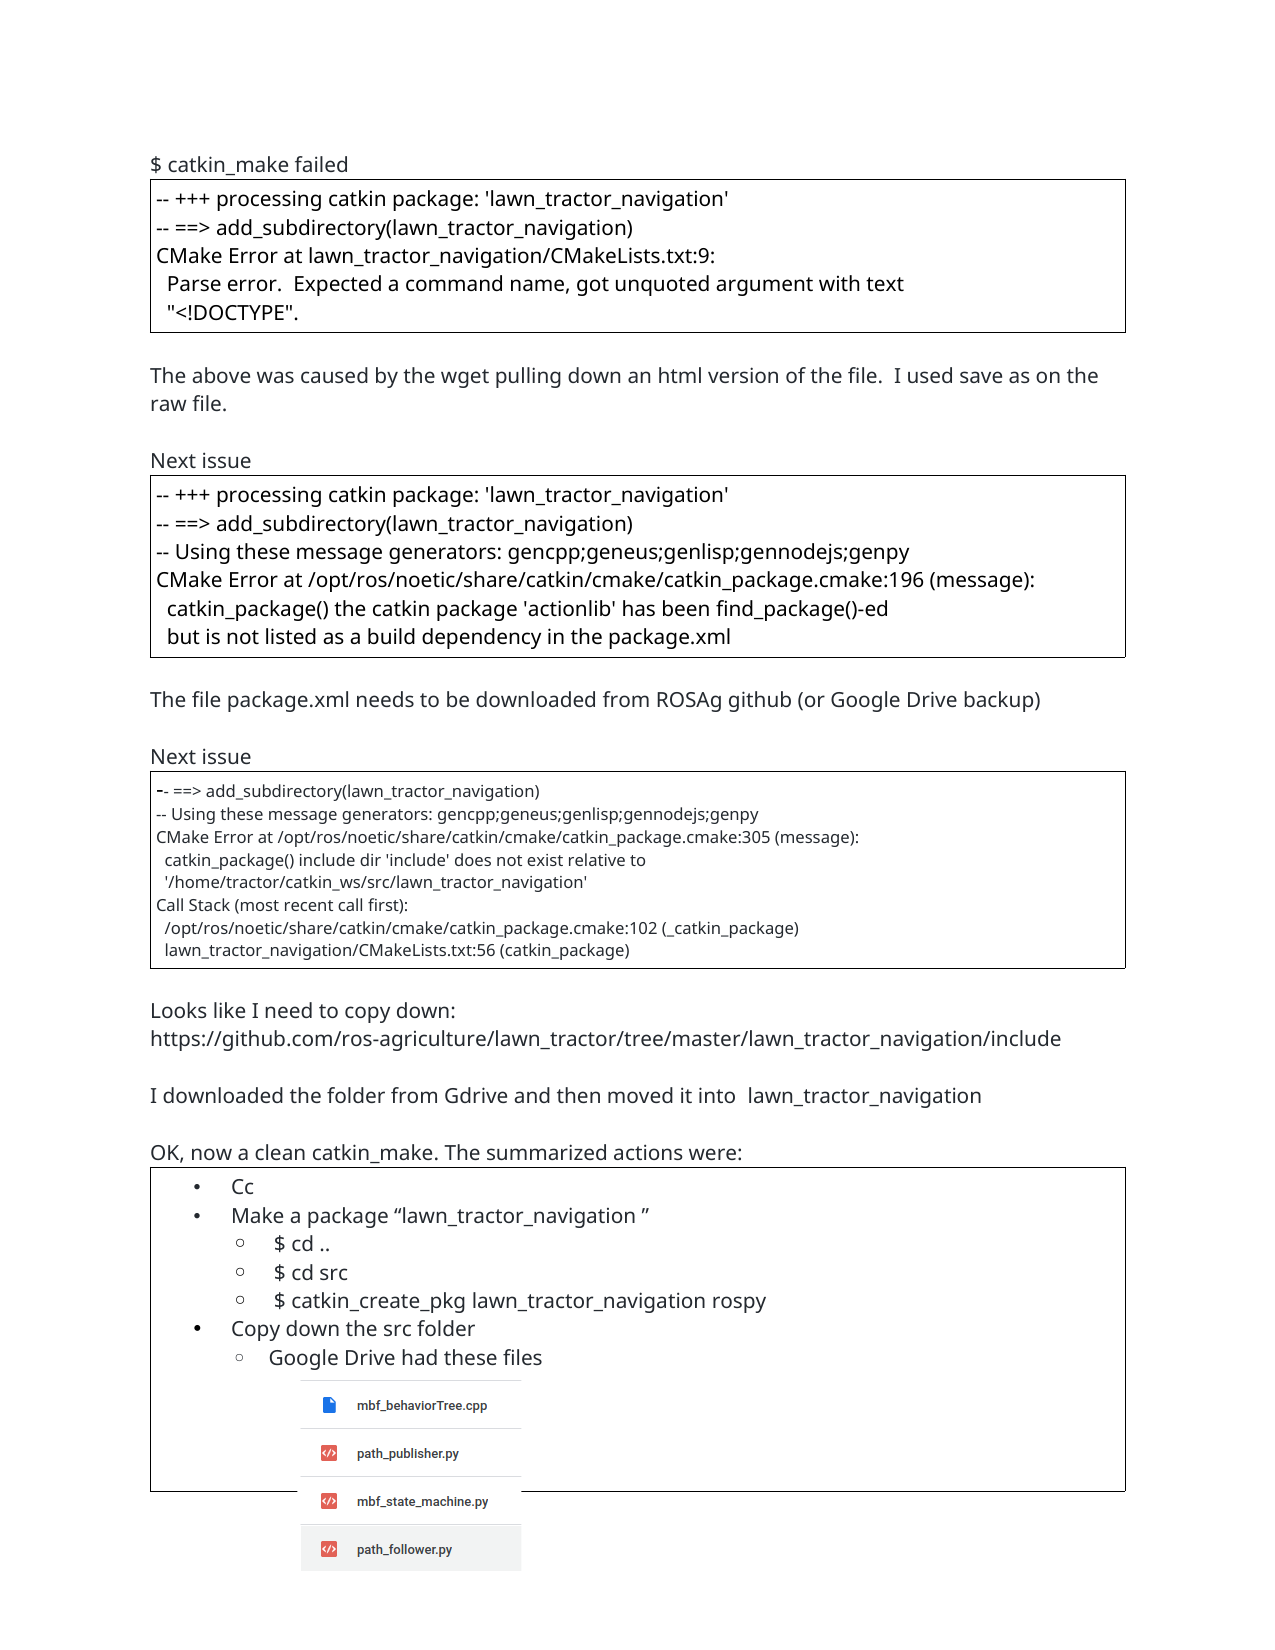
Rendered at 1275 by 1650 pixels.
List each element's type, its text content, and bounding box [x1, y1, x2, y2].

text Next issue [150, 446, 1125, 474]
table_header -- ==> add_subdirectory(lawn_tractor_navigation) -- Using these message generators: gencpp;geneus;genlisp;gennodejs;genpy CMake Error at /opt/ros/noetic/share/catkin/cmake/catkin_package.cmake:305 (message): catkin_package() include dir 'include' does not exist relative to '/home/tractor/catkin_ws/src/lawn_tractor_navigation' Call Stack (most recent call first): /opt/ros/noetic/share/catkin/cmake/catkin_package.cmake:102 (_catkin_package) lawn_tractor_navigation/CMakeLists.txt:56 (catkin_package) [151, 772, 1125, 967]
text I downloaded the folder from Gdrive and then moved it into lawn_tractor_navigation [150, 1081, 1125, 1110]
table_header -- +++ processing catkin package: 'lawn_tractor_navigation' -- ==> add_subdirectory(lawn_tractor_navigation) -- Using these message generators: gencpp;geneus;genlisp;gennodejs;genpy CMake Error at /opt/ros/noetic/share/catkin/cmake/catkin_package.cmake:196 (message): catkin_package() the catkin package 'actionlib' has been find_package()-ed but is not listed as a build dependency in the package.xml [151, 476, 1125, 657]
picture [297, 1374, 522, 1571]
text OK, now a clean catkin_make. The summarized actions were: [150, 1138, 1125, 1167]
text $ catkin_make failed [150, 150, 1125, 178]
text https://github.com/ros-agriculture/lawn_tractor/tree/master/lawn_tractor_navigation/include [150, 1024, 1125, 1053]
table_header Cc Make a package “lawn_tractor_navigation ” $ cd .. $ cd src $ catkin_create_pkg lawn_tractor_navigation rospy Copy down the src folder Google Drive had these files [151, 1168, 1125, 1491]
text The file package.xml needs to be downloaded from ROSAg github (or Google Drive backup) [150, 685, 1125, 714]
table_header -- +++ processing catkin package: 'lawn_tractor_navigation' -- ==> add_subdirectory(lawn_tractor_navigation) CMake Error at lawn_tractor_navigation/CMakeLists.txt:9: Parse error. Expected a command name, got unquoted argument with text "<!DOCTYPE". [151, 180, 1125, 332]
text Looks like I need to copy down: [150, 996, 1125, 1024]
text Next issue [150, 742, 1125, 771]
text The above was caused by the wget pulling down an html version of the file. I used save as on the raw file. [150, 361, 1125, 418]
